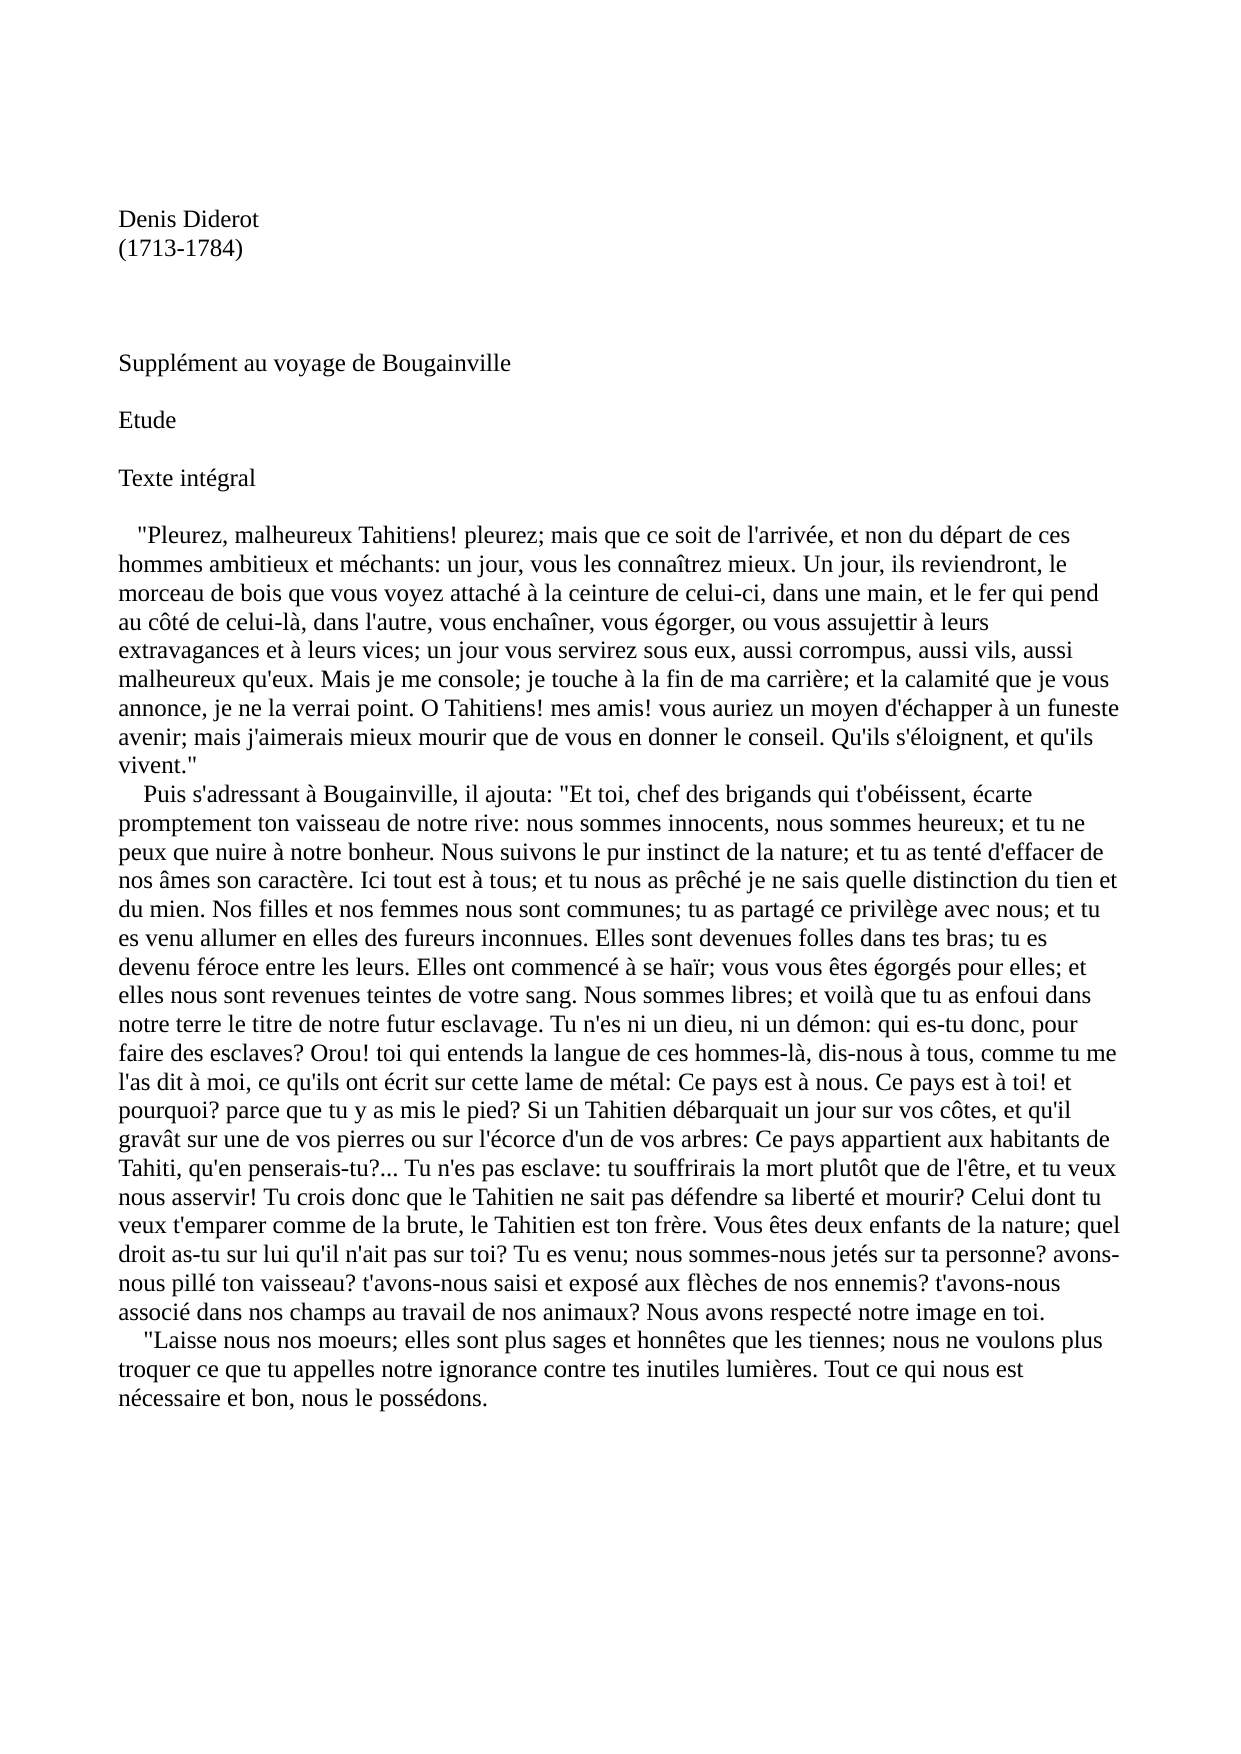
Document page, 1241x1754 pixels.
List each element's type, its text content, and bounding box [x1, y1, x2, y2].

text Denis Diderot [118, 204, 1122, 233]
text Texte intégral [118, 463, 1122, 492]
text Supplément au voyage de Bougainville [118, 348, 1122, 377]
text Puis s'adressant à Bougainville, il ajouta: "Et toi, chef des brigands qui t'obéissent, écarte promptement ton vaisseau de notre rive: nous sommes innocents, nous sommes heureux; et tu ne peux que nuire à notre bonheur. Nous suivons le pur instinct de la nature; et tu as tenté d'effacer de nos âmes son caractère. Ici tout est à tous; et tu nous as prêché je ne sais quelle distinction du tien et du mien. Nos filles et nos femmes nous sont communes; tu as partagé ce privilège avec nous; et tu es venu allumer en elles des fureurs inconnues. Elles sont devenues folles dans tes bras; tu es devenu féroce entre les leurs. Elles ont commencé à se haïr; vous vous êtes égorgés pour elles; et elles nous sont revenues teintes de votre sang. Nous sommes libres; et voilà que tu as enfoui dans notre terre le titre de notre futur esclavage. Tu n'es ni un dieu, ni un démon: qui es-tu donc, pour faire des esclaves? Orou! toi qui entends la langue de ces hommes-là, dis-nous à tous, comme tu me l'as dit à moi, ce qu'ils ont écrit sur cette lame de métal: Ce pays est à nous. Ce pays est à toi! et pourquoi? parce que tu y as mis le pied? Si un Tahitien débarquait un jour sur vos côtes, et qu'il gravât sur une de vos pierres ou sur l'écorce d'un de vos arbres: Ce pays appartient aux habitants de Tahiti, qu'en penserais-tu?... Tu n'es pas esclave: tu souffrirais la mort plutôt que de l'être, et tu veux nous asservir! Tu crois donc que le Tahitien ne sait pas défendre sa liberté et mourir? Celui dont tu veux t'emparer comme de la brute, le Tahitien est ton frère. Vous êtes deux enfants de la nature; quel droit as-tu sur lui qu'il n'ait pas sur toi? Tu es venu; nous sommes-nous jetés sur ta personne? avons-nous pillé ton vaisseau? t'avons-nous saisi et exposé aux flèches de nos ennemis? t'avons-nous associé dans nos champs au travail de nos animaux? Nous avons respecté notre image en toi. [118, 779, 1122, 1326]
text "Laisse nous nos moeurs; elles sont plus sages et honnêtes que les tiennes; nous ne voulons plus troquer ce que tu appelles notre ignorance contre tes inutiles lumières. Tout ce qui nous est nécessaire et bon, nous le possédons. [118, 1326, 1122, 1412]
text "Pleurez, malheureux Tahitiens! pleurez; mais que ce soit de l'arrivée, et non du départ de ces hommes ambitieux et méchants: un jour, vous les connaîtrez mieux. Un jour, ils reviendront, le morceau de bois que vous voyez attaché à la ceinture de celui-ci, dans une main, et le fer qui pend au côté de celui-là, dans l'autre, vous enchaîner, vous égorger, ou vous assujettir à leurs extravagances et à leurs vices; un jour vous servirez sous eux, aussi corrompus, aussi vils, aussi malheureux qu'eux. Mais je me console; je touche à la fin de ma carrière; et la calamité que je vous annonce, je ne la verrai point. O Tahitiens! mes amis! vous auriez un moyen d'échapper à un funeste avenir; mais j'aimerais mieux mourir que de vous en donner le conseil. Qu'ils s'éloignent, et qu'ils vivent." [118, 521, 1122, 779]
text Etude [118, 406, 1122, 434]
text (1713-1784) [118, 233, 1122, 262]
